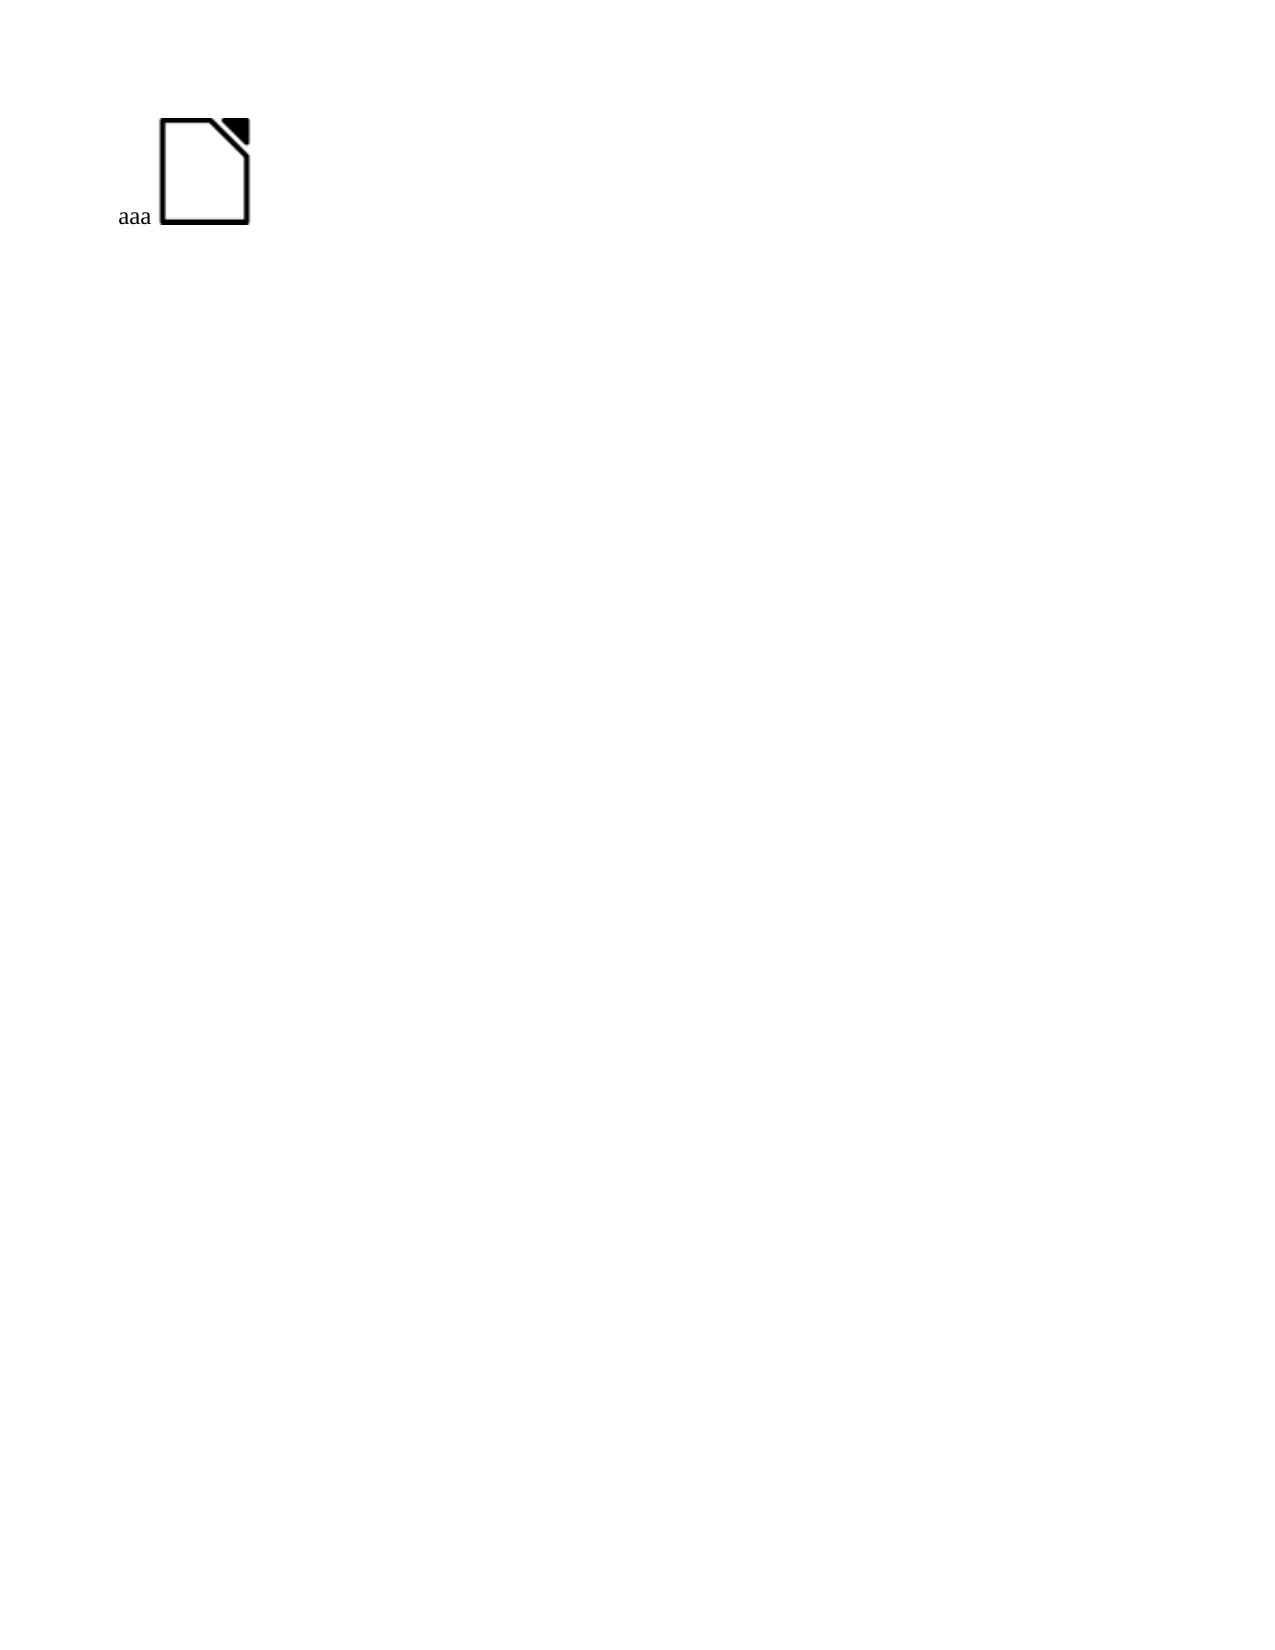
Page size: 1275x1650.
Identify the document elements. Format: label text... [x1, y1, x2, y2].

picture [151, 118, 259, 225]
text aaa [118, 118, 1157, 230]
